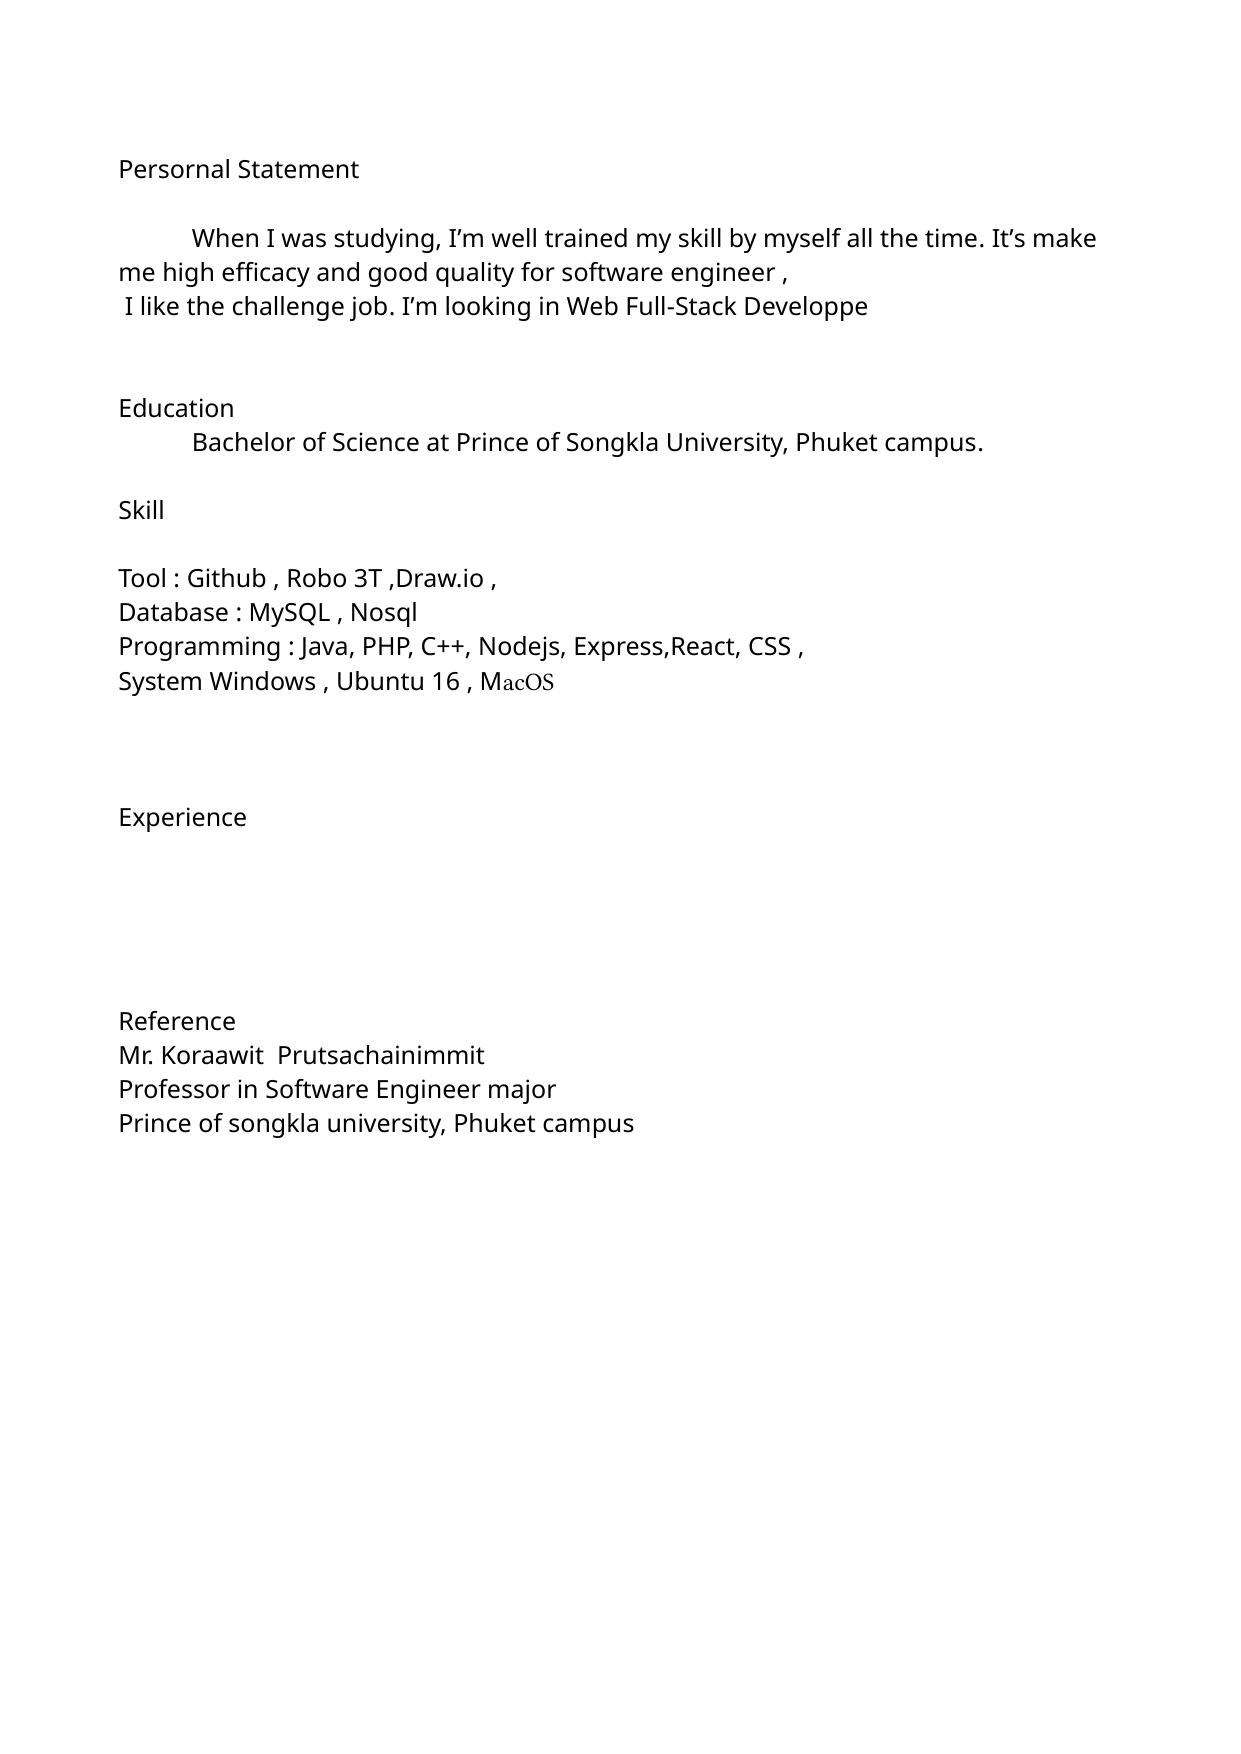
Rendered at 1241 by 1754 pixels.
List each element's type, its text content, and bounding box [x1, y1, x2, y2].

text Programming : Java, PHP, C++, Nodejs, Express,React, CSS , [118, 629, 1122, 663]
text Reference [118, 1004, 1122, 1038]
text Education [118, 391, 1122, 425]
text When I was studying, I’m well trained my skill by myself all the time. It’s make me high efficacy and good quality for software engineer , [118, 220, 1122, 288]
text Tool : Github , Robo 3T ,Draw.io , [118, 561, 1122, 595]
text I like the challenge job. I’m looking in Web Full-Stack Developpe [118, 288, 1122, 322]
text Experience [118, 799, 1122, 833]
text Prince of songkla university, Phuket campus [118, 1106, 1122, 1140]
text Bachelor of Science at Prince of Songkla University, Phuket campus. [118, 425, 1122, 459]
text Professor in Software Engineer major [118, 1072, 1122, 1106]
text Mr. Koraawit Prutsachainimmit [118, 1038, 1122, 1072]
text Database : MySQL , Nosql [118, 595, 1122, 629]
text Persornal Statement [118, 152, 1122, 186]
text System Windows , Ubuntu 16 , MacOS [118, 663, 1122, 697]
text Skill [118, 493, 1122, 527]
